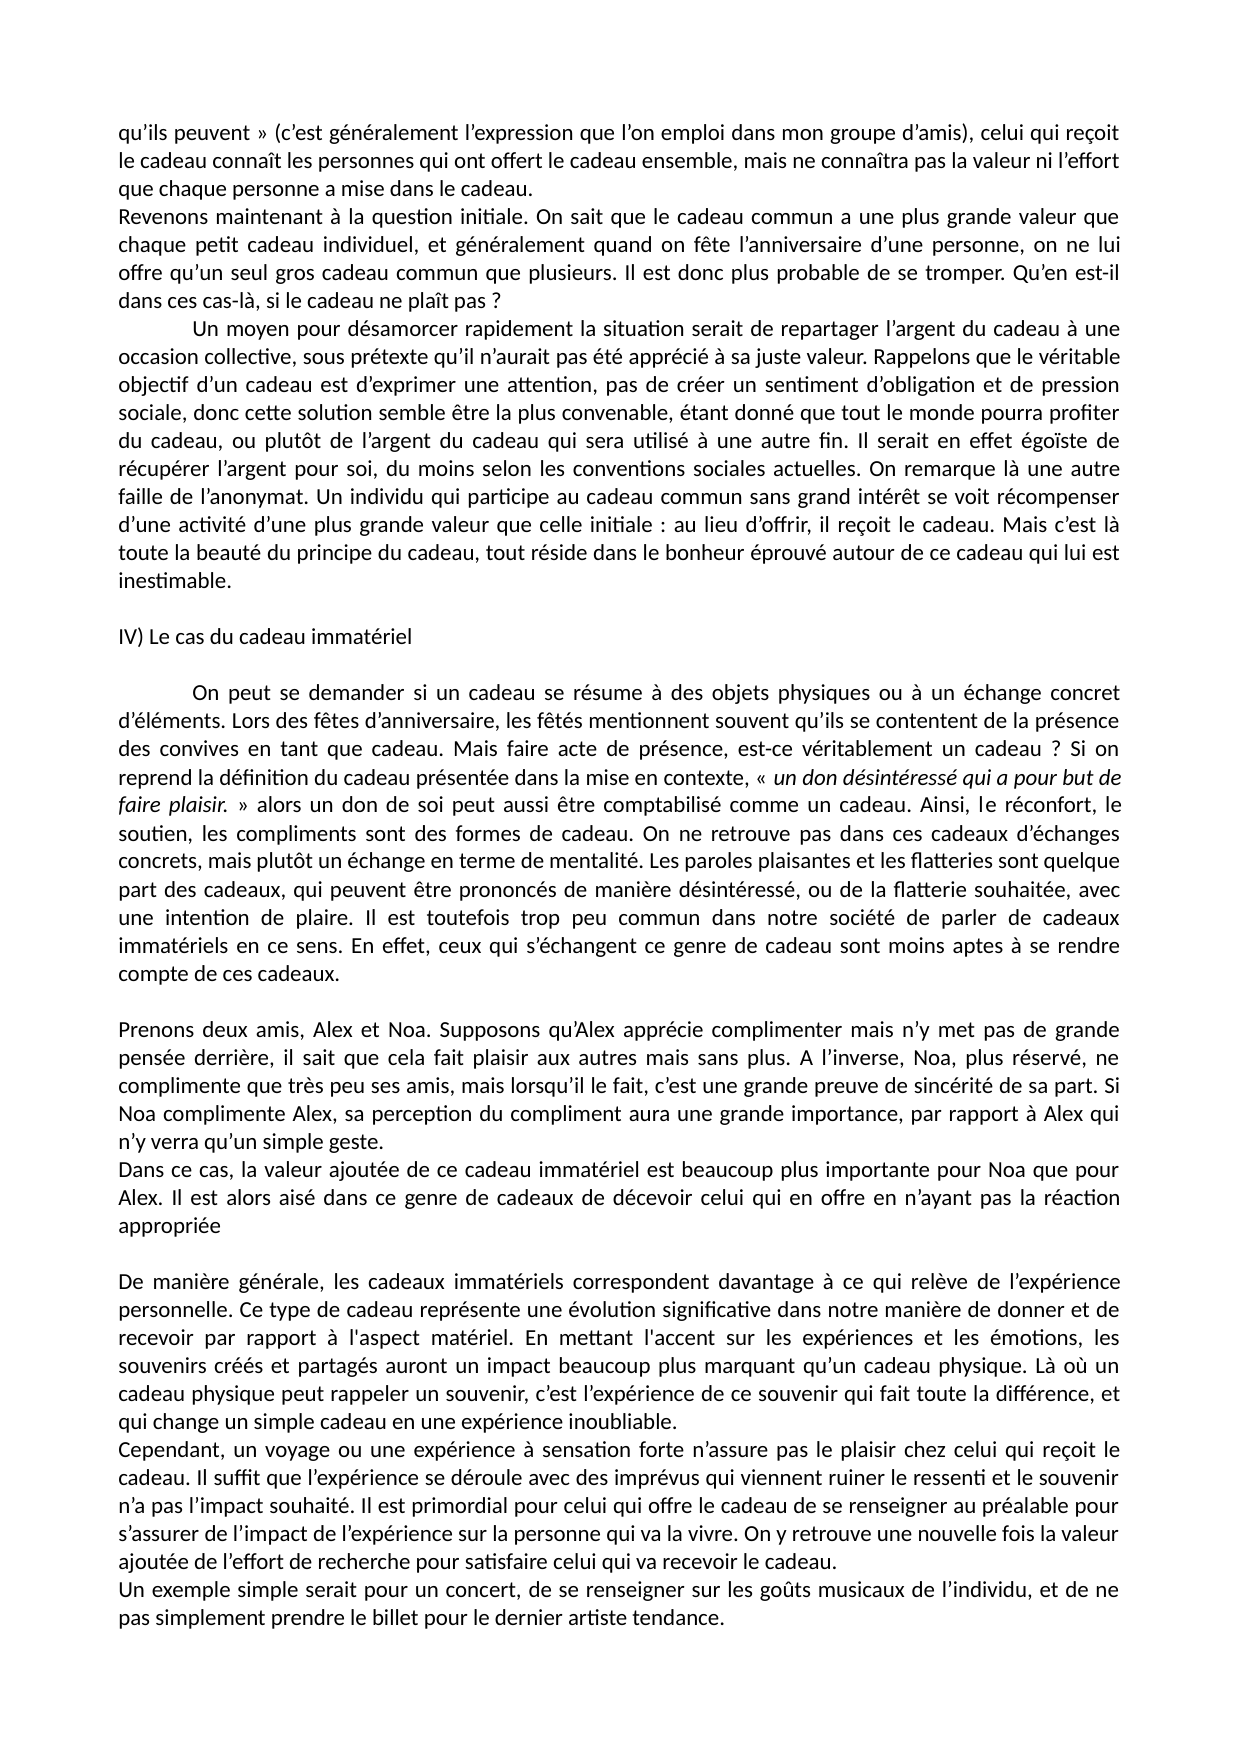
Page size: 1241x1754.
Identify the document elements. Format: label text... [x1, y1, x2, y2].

text De manière générale, les cadeaux immatériels correspondent davantage à ce qui relève de l’expérience personnelle. Ce type de cadeau représente une évolution significative dans notre manière de donner et de recevoir par rapport à l'aspect matériel. En mettant l'accent sur les expériences et les émotions, les souvenirs créés et partagés auront un impact beaucoup plus marquant qu’un cadeau physique. Là où un cadeau physique peut rappeler un souvenir, c’est l’expérience de ce souvenir qui fait toute la différence, et qui change un simple cadeau en une expérience inoubliable. [118, 1267, 1122, 1435]
text Dans ce cas, la valeur ajoutée de ce cadeau immatériel est beaucoup plus importante pour Noa que pour Alex. Il est alors aisé dans ce genre de cadeaux de décevoir celui qui en offre en n’ayant pas la réaction appropriée [118, 1155, 1122, 1239]
text qu’ils peuvent » (c’est généralement l’expression que l’on emploi dans mon groupe d’amis), celui qui reçoit le cadeau connaît les personnes qui ont offert le cadeau ensemble, mais ne connaîtra pas la valeur ni l’effort que chaque personne a mise dans le cadeau. [118, 118, 1122, 202]
text Revenons maintenant à la question initiale. On sait que le cadeau commun a une plus grande valeur que chaque petit cadeau individuel, et généralement quand on fête l’anniversaire d’une personne, on ne lui offre qu’un seul gros cadeau commun que plusieurs. Il est donc plus probable de se tromper. Qu’en est-il dans ces cas-là, si le cadeau ne plaît pas ? [118, 202, 1122, 314]
text Cependant, un voyage ou une expérience à sensation forte n’assure pas le plaisir chez celui qui reçoit le cadeau. Il suffit que l’expérience se déroule avec des imprévus qui viennent ruiner le ressenti et le souvenir n’a pas l’impact souhaité. Il est primordial pour celui qui offre le cadeau de se renseigner au préalable pour s’assurer de l’impact de l’expérience sur la personne qui va la vivre. On y retrouve une nouvelle fois la valeur ajoutée de l’effort de recherche pour satisfaire celui qui va recevoir le cadeau. [118, 1435, 1122, 1575]
text Prenons deux amis, Alex et Noa. Supposons qu’Alex apprécie complimenter mais n’y met pas de grande pensée derrière, il sait que cela fait plaisir aux autres mais sans plus. A l’inverse, Noa, plus réservé, ne complimente que très peu ses amis, mais lorsqu’il le fait, c’est une grande preuve de sincérité de sa part. Si Noa complimente Alex, sa perception du compliment aura une grande importance, par rapport à Alex qui n’y verra qu’un simple geste. [118, 1015, 1122, 1155]
text On peut se demander si un cadeau se résume à des objets physiques ou à un échange concret d’éléments. Lors des fêtes d’anniversaire, les fêtés mentionnent souvent qu’ils se contentent de la présence des convives en tant que cadeau. Mais faire acte de présence, est-ce véritablement un cadeau ? Si on reprend la définition du cadeau présentée dans la mise en contexte, « un don désintéressé qui a pour but de faire plaisir. » alors un don de soi peut aussi être comptabilisé comme un cadeau. Ainsi, le réconfort, le soutien, les compliments sont des formes de cadeau. On ne retrouve pas dans ces cadeaux d’échanges concrets, mais plutôt un échange en terme de mentalité. Les paroles plaisantes et les flatteries sont quelque part des cadeaux, qui peuvent être prononcés de manière désintéressé, ou de la flatterie souhaitée, avec une intention de plaire. Il est toutefois trop peu commun dans notre société de parler de cadeaux immatériels en ce sens. En effet, ceux qui s’échangent ce genre de cadeau sont moins aptes à se rendre compte de ces cadeaux. [118, 678, 1122, 987]
text Un exemple simple serait pour un concert, de se renseigner sur les goûts musicaux de l’individu, et de ne pas simplement prendre le billet pour le dernier artiste tendance. [118, 1575, 1122, 1631]
text IV) Le cas du cadeau immatériel [118, 622, 1122, 651]
text Un moyen pour désamorcer rapidement la situation serait de repartager l’argent du cadeau à une occasion collective, sous prétexte qu’il n’aurait pas été apprécié à sa juste valeur. Rappelons que le véritable objectif d’un cadeau est d’exprimer une attention, pas de créer un sentiment d’obligation et de pression sociale, donc cette solution semble être la plus convenable, étant donné que tout le monde pourra profiter du cadeau, ou plutôt de l’argent du cadeau qui sera utilisé à une autre fin. Il serait en effet égoïste de récupérer l’argent pour soi, du moins selon les conventions sociales actuelles. On remarque là une autre faille de l’anonymat. Un individu qui participe au cadeau commun sans grand intérêt se voit récompenser d’une activité d’une plus grande valeur que celle initiale : au lieu d’offrir, il reçoit le cadeau. Mais c’est là toute la beauté du principe du cadeau, tout réside dans le bonheur éprouvé autour de ce cadeau qui lui est inestimable. [118, 314, 1122, 594]
